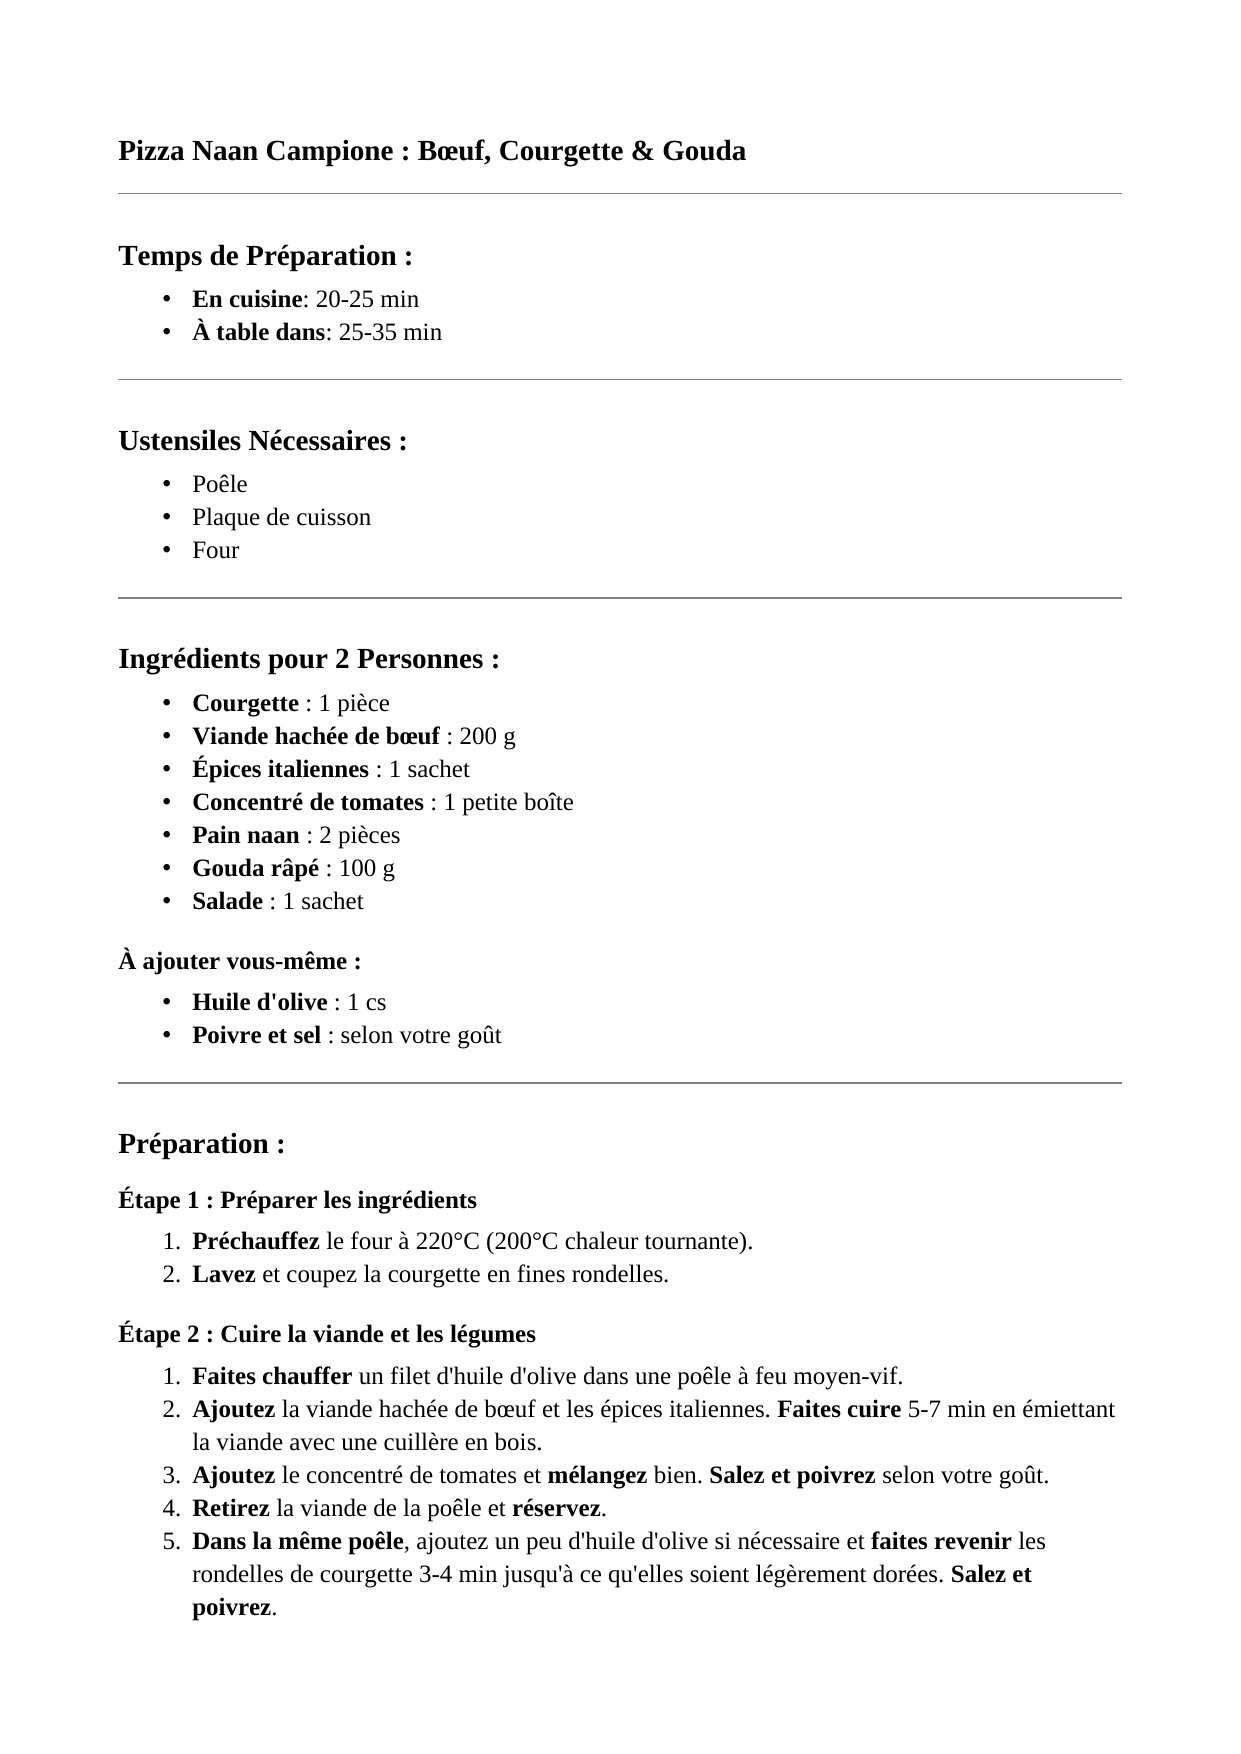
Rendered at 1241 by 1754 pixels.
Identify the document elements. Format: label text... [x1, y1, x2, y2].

list Préchauffez le four à 220°C (200°C chaleur tournante). [162, 1226, 1122, 1255]
subtitle Pizza Naan Campione : Bœuf, Courgette & Gouda [118, 133, 1122, 166]
list Huile d'olive : 1 cs [162, 987, 1122, 1016]
subtitle Ingrédients pour 2 Personnes : [118, 642, 1122, 675]
list Viande hachée de bœuf : 200 g [162, 721, 1122, 749]
list Concentré de tomates : 1 petite boîte [162, 787, 1122, 816]
list Poivre et sel : selon votre goût [162, 1020, 1122, 1049]
list Épices italiennes : 1 sachet [162, 754, 1122, 782]
subtitle Étape 2 : Cuire la viande et les légumes [118, 1319, 1122, 1348]
list Plaque de cuisson [162, 502, 1122, 531]
subtitle Préparation : [118, 1127, 1122, 1160]
list À table dans: 25-35 min [162, 317, 1122, 345]
list Ajoutez le concentré de tomates et mélangez bien. Salez et poivrez selon votre goût. [162, 1460, 1122, 1489]
subtitle Étape 1 : Préparer les ingrédients [118, 1185, 1122, 1214]
list Retirez la viande de la poêle et réservez. [162, 1493, 1122, 1522]
list Gouda râpé : 100 g [162, 853, 1122, 882]
list Dans la même poêle, ajoutez un peu d'huile d'olive si nécessaire et faites revenir les rondelles de courgette 3-4 min jusqu'à ce qu'elles soient légèrement dorées. Salez et poivrez. [162, 1526, 1122, 1621]
list Faites chauffer un filet d'huile d'olive dans une poêle à feu moyen-vif. [162, 1361, 1122, 1389]
subtitle Temps de Préparation : [118, 238, 1122, 271]
list Salade : 1 sachet [162, 886, 1122, 914]
list Four [162, 535, 1122, 564]
list Courgette : 1 pièce [162, 688, 1122, 716]
subtitle Ustensiles Nécessaires : [118, 423, 1122, 457]
list En cuisine: 20-25 min [162, 284, 1122, 312]
subtitle À ajouter vous-même : [118, 946, 1122, 975]
list Ajoutez la viande hachée de bœuf et les épices italiennes. Faites cuire 5-7 min en émiettant la viande avec une cuillère en bois. [162, 1394, 1122, 1456]
list Pain naan : 2 pièces [162, 820, 1122, 848]
list Poêle [162, 469, 1122, 498]
list Lavez et coupez la courgette en fines rondelles. [162, 1259, 1122, 1288]
